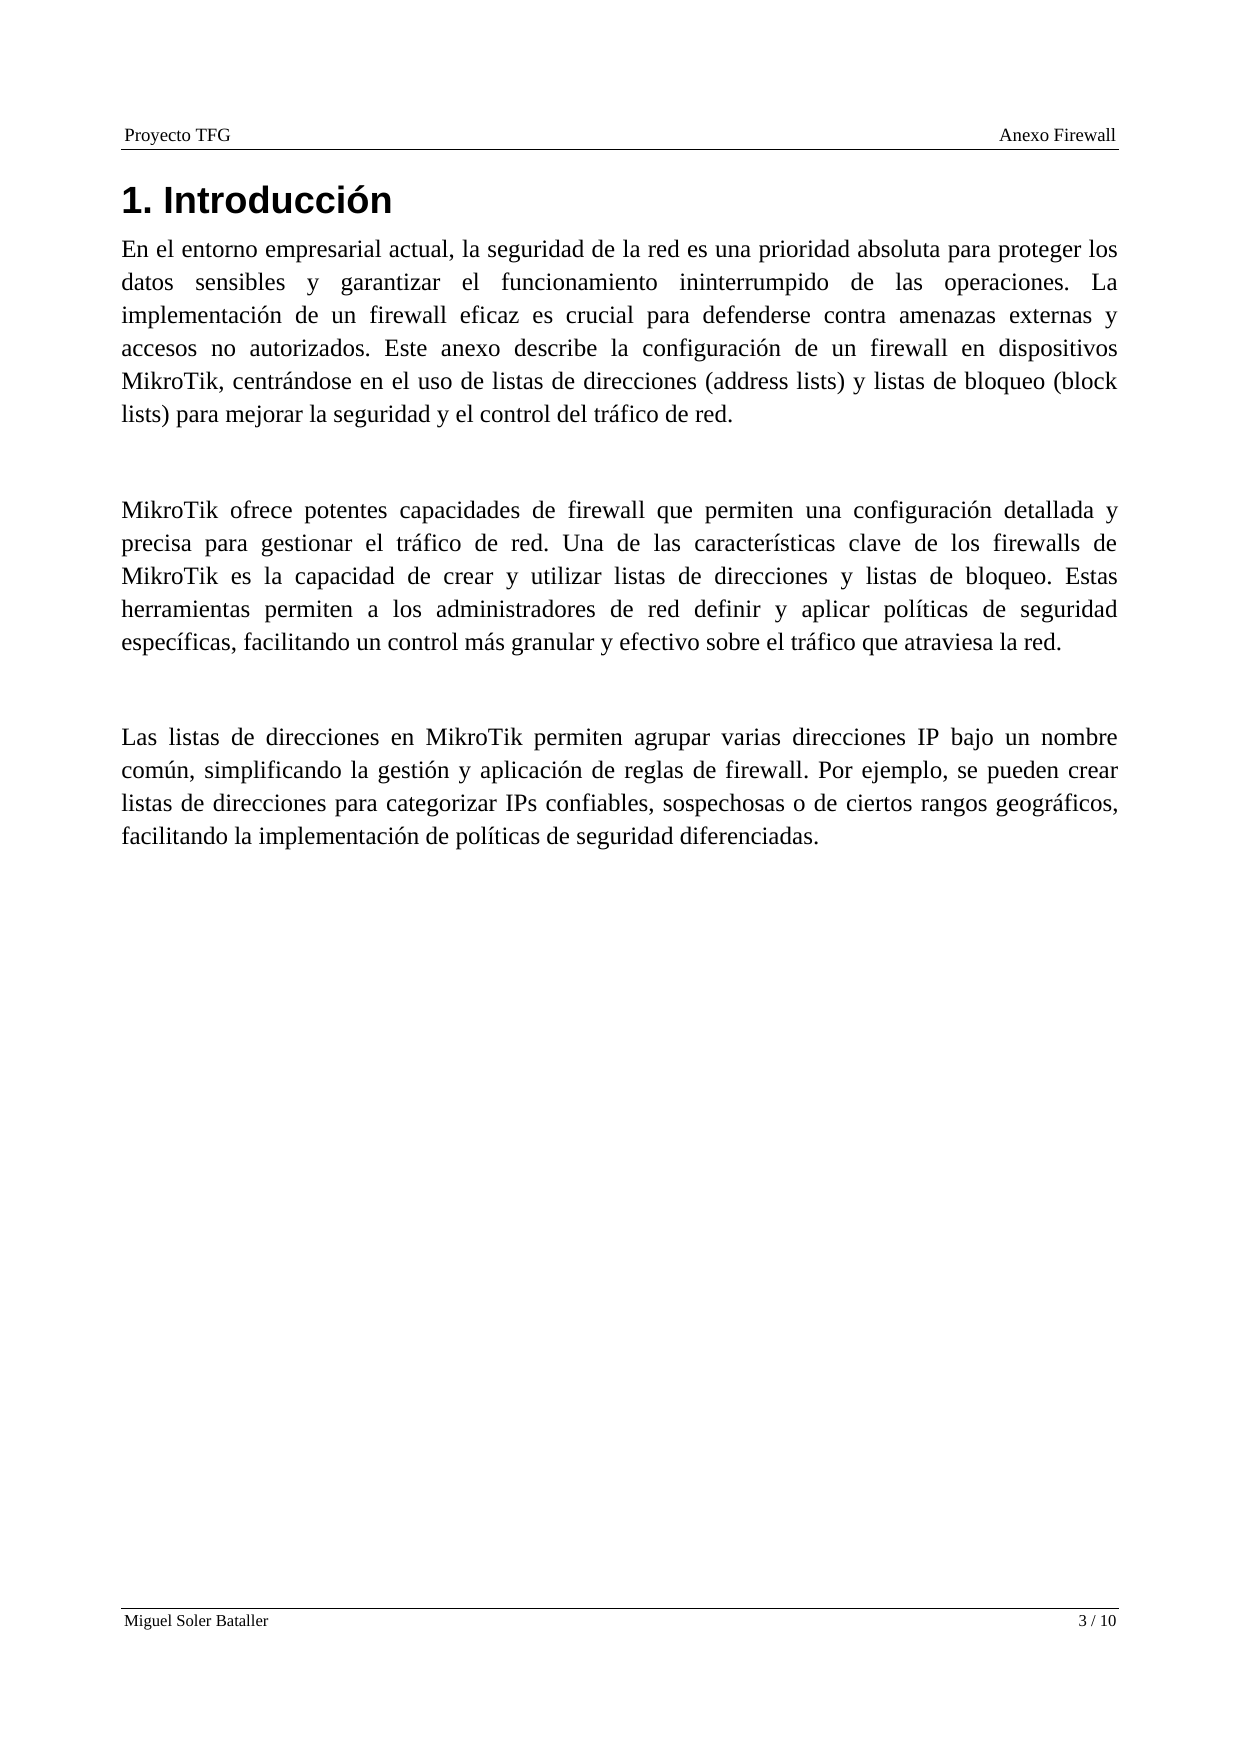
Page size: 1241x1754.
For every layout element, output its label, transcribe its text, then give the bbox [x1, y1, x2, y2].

text En el entorno empresarial actual, la seguridad de la red es una prioridad absoluta para proteger los datos sensibles y garantizar el funcionamiento ininterrumpido de las operaciones. La implementación de un firewall eficaz es crucial para defenderse contra amenazas externas y accesos no autorizados. Este anexo describe la configuración de un firewall en dispositivos MikroTik, centrándose en el uso de listas de direcciones (address lists) y listas de bloqueo (block lists) para mejorar la seguridad y el control del tráfico de red. [121, 234, 1119, 428]
subtitle 1. Introducción [121, 178, 1119, 222]
text Las listas de direcciones en MikroTik permiten agrupar varias direcciones IP bajo un nombre común, simplificando la gestión y aplicación de reglas de firewall. Por ejemplo, se pueden crear listas de direcciones para categorizar IPs confiables, sospechosas o de ciertos rangos geográficos, facilitando la implementación de políticas de seguridad diferenciadas. [121, 722, 1119, 850]
text MikroTik ofrece potentes capacidades de firewall que permiten una configuración detallada y precisa para gestionar el tráfico de red. Una de las características clave de los firewalls de MikroTik es la capacidad de crear y utilizar listas de direcciones y listas de bloqueo. Estas herramientas permiten a los administradores de red definir y aplicar políticas de seguridad específicas, facilitando un control más granular y efectivo sobre el tráfico que atraviesa la red. [121, 495, 1119, 656]
